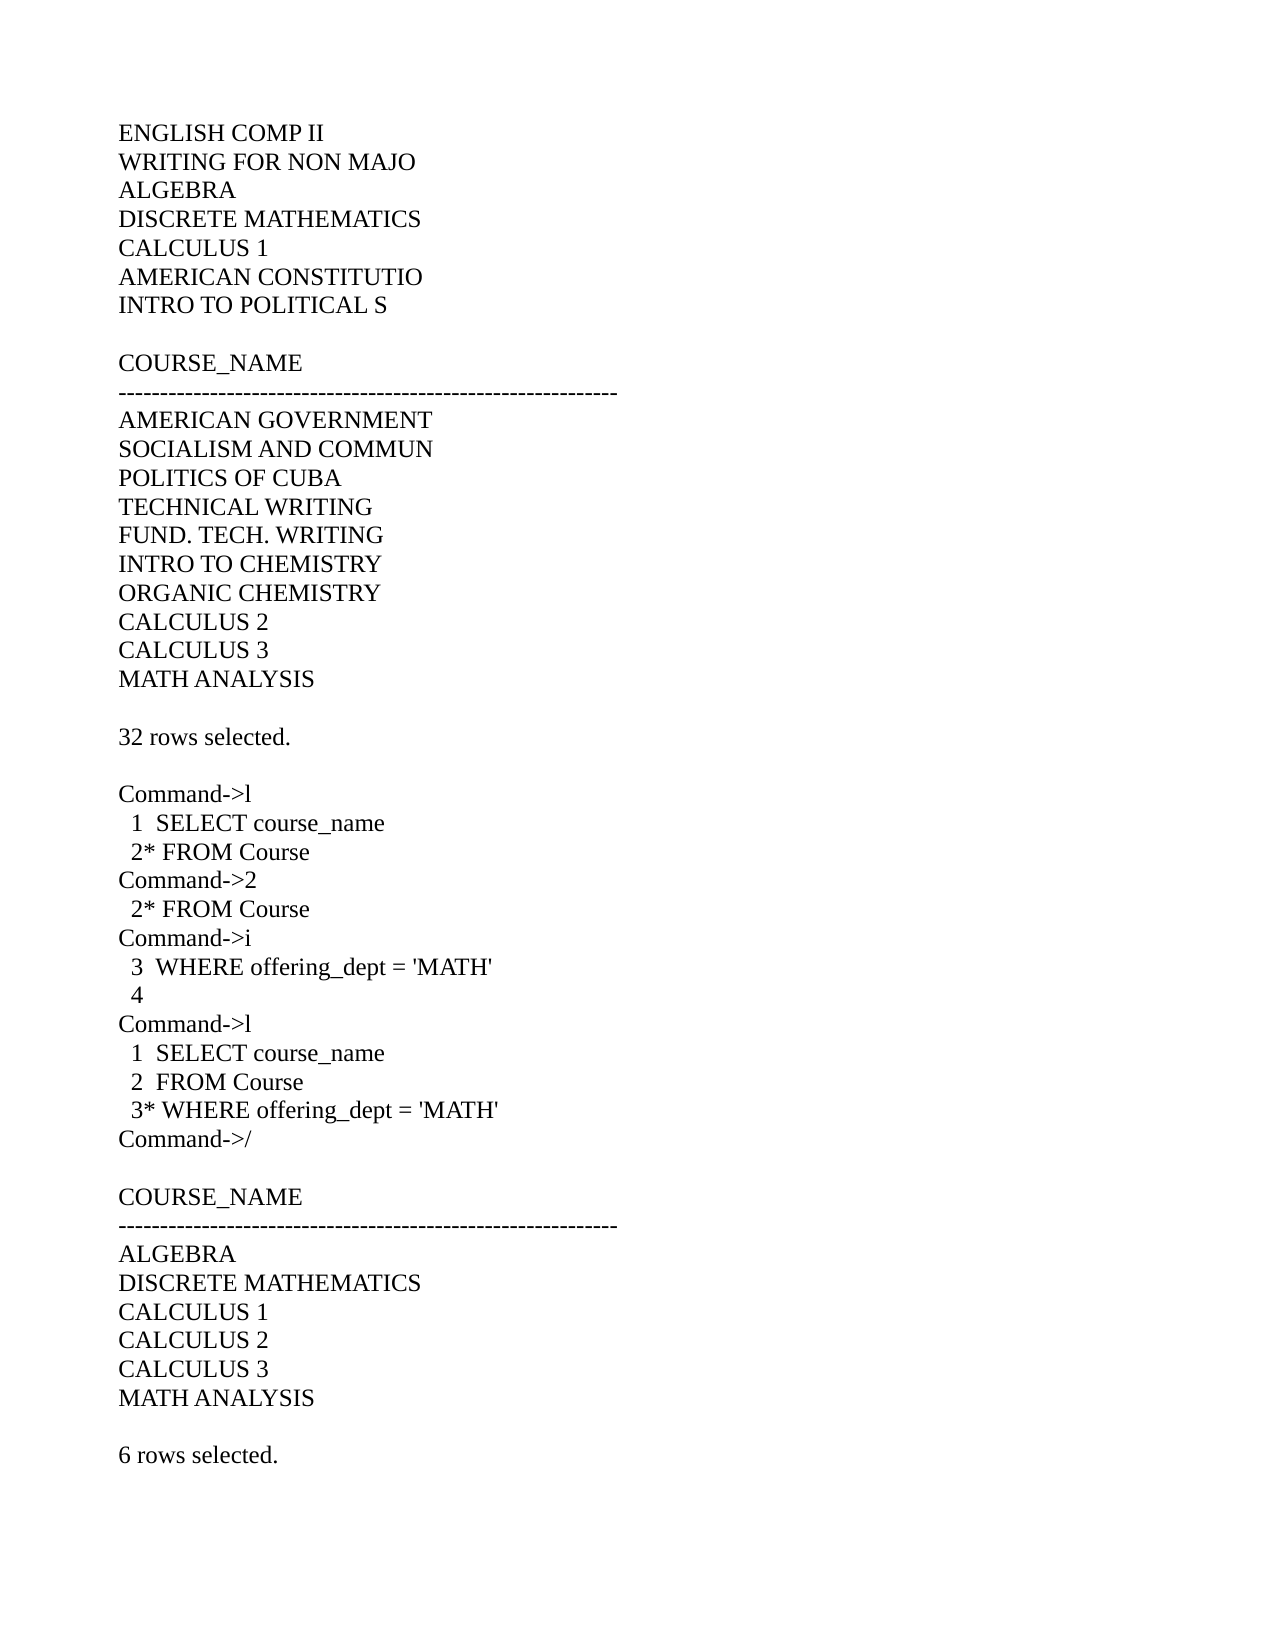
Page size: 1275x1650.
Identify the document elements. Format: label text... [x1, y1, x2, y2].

text COURSE_NAME [118, 348, 1157, 377]
text ALGEBRA [118, 176, 1157, 204]
text TECHNICAL WRITING [118, 492, 1157, 521]
text 32 rows selected. [118, 722, 1157, 751]
text 1 SELECT course_name [118, 1038, 1157, 1067]
text ORGANIC CHEMISTRY [118, 578, 1157, 607]
text INTRO TO POLITICAL S [118, 291, 1157, 319]
text COURSE_NAME [118, 1182, 1157, 1211]
text ------------------------------------------------------------ [118, 377, 1157, 406]
text CALCULUS 2 [118, 1326, 1157, 1354]
text DISCRETE MATHEMATICS [118, 1268, 1157, 1297]
text Command->2 [118, 866, 1157, 894]
text 1 SELECT course_name [118, 808, 1157, 837]
text 2 FROM Course [118, 1067, 1157, 1096]
text MATH ANALYSIS [118, 1383, 1157, 1412]
text Command->i [118, 923, 1157, 952]
text DISCRETE MATHEMATICS [118, 204, 1157, 233]
text ALGEBRA [118, 1239, 1157, 1268]
text POLITICS OF CUBA [118, 463, 1157, 492]
text AMERICAN CONSTITUTIO [118, 262, 1157, 291]
text WRITING FOR NON MAJO [118, 147, 1157, 176]
text Command->/ [118, 1124, 1157, 1153]
text 3 WHERE offering_dept = 'MATH' [118, 952, 1157, 981]
text MATH ANALYSIS [118, 664, 1157, 693]
text 4 [118, 981, 1157, 1009]
text AMERICAN GOVERNMENT [118, 406, 1157, 434]
text CALCULUS 2 [118, 607, 1157, 636]
text CALCULUS 3 [118, 1354, 1157, 1383]
text CALCULUS 3 [118, 636, 1157, 664]
text Command->l [118, 779, 1157, 808]
text 2* FROM Course [118, 894, 1157, 923]
text ENGLISH COMP II [118, 118, 1157, 147]
text 6 rows selected. [118, 1441, 1157, 1469]
text INTRO TO CHEMISTRY [118, 549, 1157, 578]
text CALCULUS 1 [118, 1297, 1157, 1326]
text FUND. TECH. WRITING [118, 521, 1157, 549]
text 3* WHERE offering_dept = 'MATH' [118, 1096, 1157, 1124]
text Command->l [118, 1009, 1157, 1038]
text 2* FROM Course [118, 837, 1157, 866]
text CALCULUS 1 [118, 233, 1157, 262]
text ------------------------------------------------------------ [118, 1211, 1157, 1239]
text SOCIALISM AND COMMUN [118, 434, 1157, 463]
